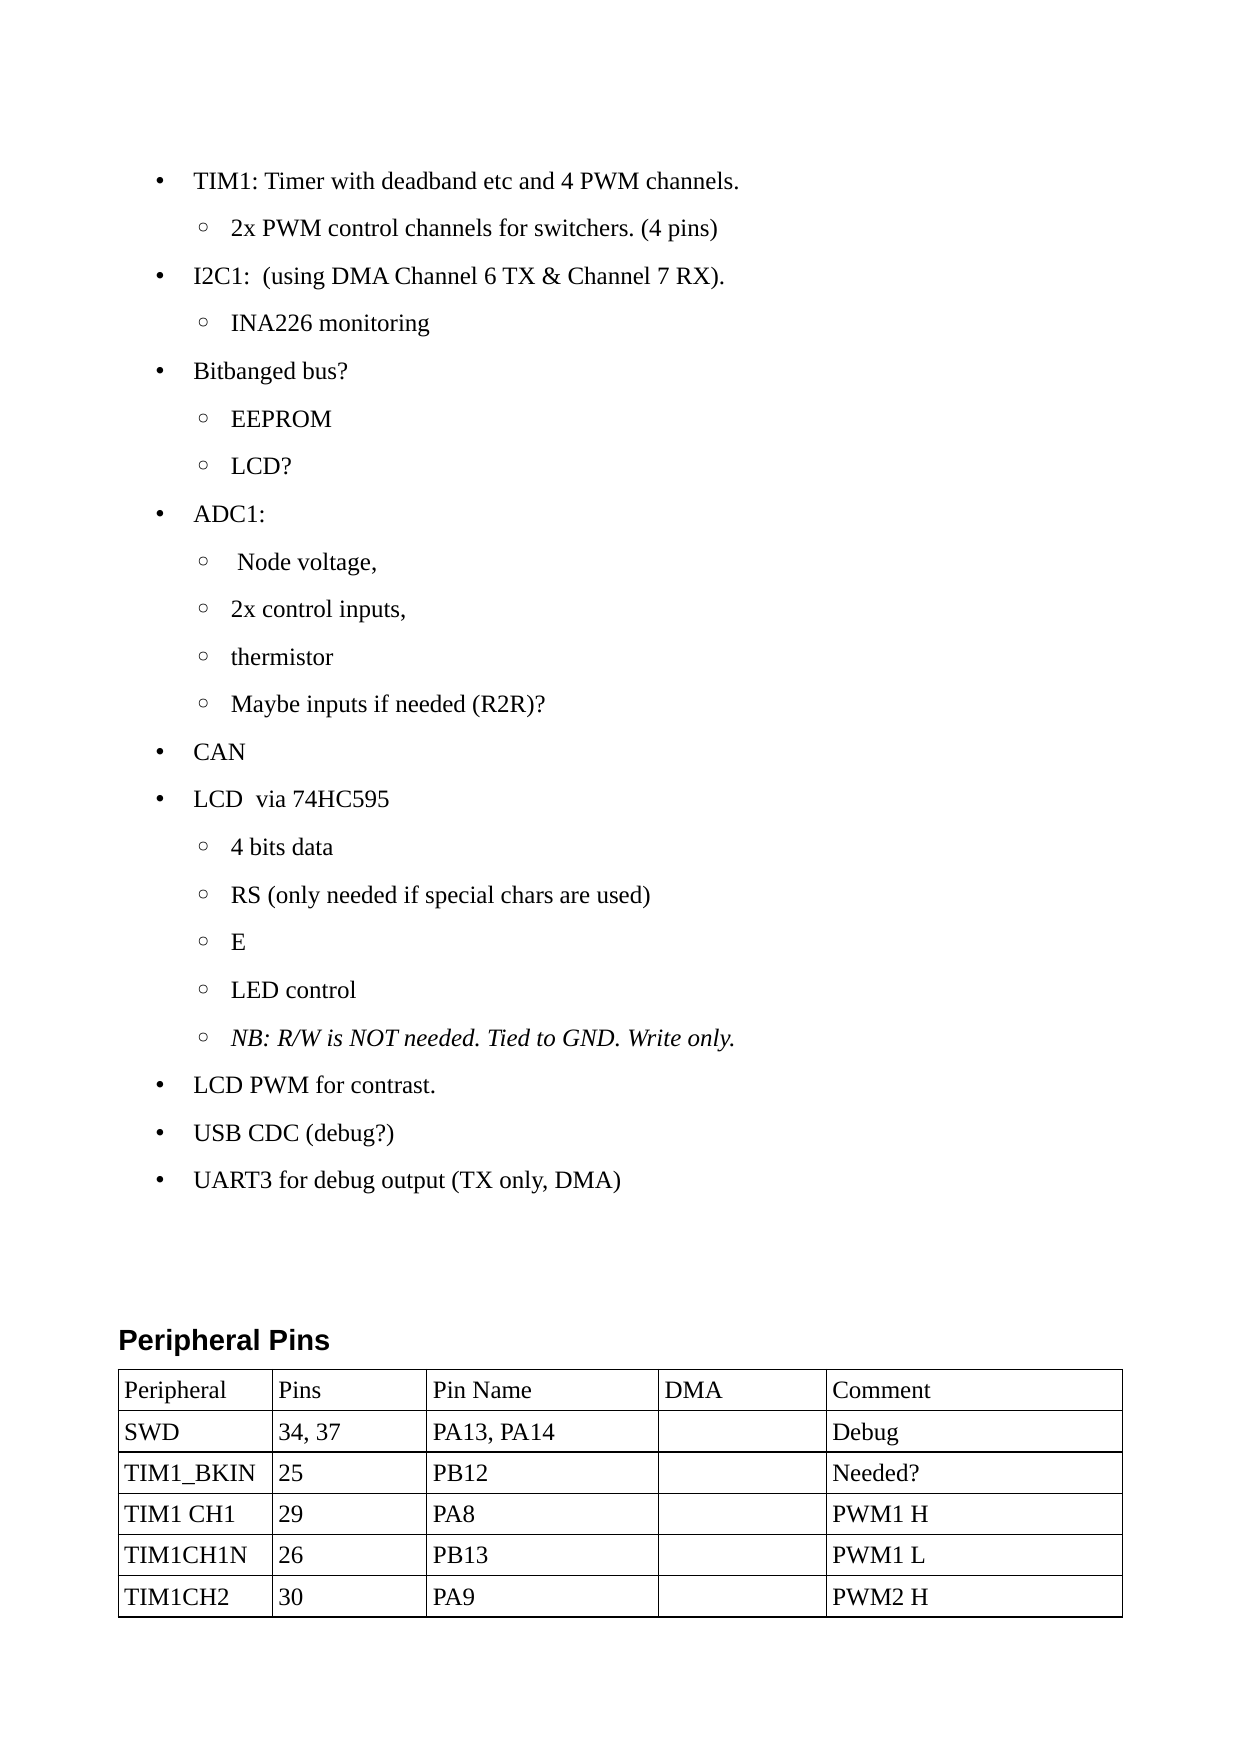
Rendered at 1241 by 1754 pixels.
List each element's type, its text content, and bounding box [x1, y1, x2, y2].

table_cell 29 [273, 1494, 426, 1534]
list LCD PWM for contrast. [156, 1070, 1122, 1099]
table_cell [659, 1411, 826, 1451]
list RS (only needed if special chars are used) [193, 880, 1122, 908]
list E [193, 927, 1122, 956]
list Maybe inputs if needed (R2R)? [193, 689, 1122, 718]
table_cell PWM1 H [827, 1494, 1122, 1534]
table_cell PWM2 H [827, 1576, 1122, 1616]
table_header Peripheral [119, 1370, 272, 1410]
table_header Pin Name [427, 1370, 658, 1410]
table_cell TIM1_BKIN [119, 1453, 272, 1493]
list Bitbanged bus? [156, 356, 1122, 385]
table_cell PA9 [427, 1576, 658, 1616]
list 2x control inputs, [193, 594, 1122, 623]
list INA226 monitoring [193, 308, 1122, 337]
table_cell [659, 1576, 826, 1616]
table_header Pins [273, 1370, 426, 1410]
list ADC1: [156, 499, 1122, 528]
table_cell 34, 37 [273, 1411, 426, 1451]
table_cell Debug [827, 1411, 1122, 1451]
subtitle Peripheral Pins [118, 1323, 1122, 1356]
table_cell TIM1 CH1 [119, 1494, 272, 1534]
table_cell 26 [273, 1535, 426, 1575]
list UART3 for debug output (TX only, DMA) [156, 1165, 1122, 1194]
list 4 bits data [193, 832, 1122, 861]
table_cell PA8 [427, 1494, 658, 1534]
table_header Comment [827, 1370, 1122, 1410]
table_cell [659, 1535, 826, 1575]
list LED control [193, 975, 1122, 1004]
table_cell TIM1CH2 [119, 1576, 272, 1616]
table_cell [659, 1453, 826, 1493]
table_header DMA [659, 1370, 826, 1410]
list TIM1: Timer with deadband etc and 4 PWM channels. [156, 166, 1122, 194]
table_cell [659, 1494, 826, 1534]
list NB: R/W is NOT needed. Tied to GND. Write only. [193, 1023, 1122, 1051]
list CAN [156, 737, 1122, 766]
table_cell PB13 [427, 1535, 658, 1575]
table_cell TIM1CH1N [119, 1535, 272, 1575]
list LCD? [193, 451, 1122, 480]
list 2x PWM control channels for switchers. (4 pins) [193, 213, 1122, 242]
table_cell SWD [119, 1411, 272, 1451]
list EEPROM [193, 404, 1122, 432]
table_cell PA13, PA14 [427, 1411, 658, 1451]
table_cell Needed? [827, 1453, 1122, 1493]
table_cell PWM1 L [827, 1535, 1122, 1575]
list LCD via 74HC595 [156, 784, 1122, 813]
list Node voltage, [193, 547, 1122, 575]
table_cell 25 [273, 1453, 426, 1493]
table_cell 30 [273, 1576, 426, 1616]
table_cell PB12 [427, 1453, 658, 1493]
list USB CDC (debug?) [156, 1118, 1122, 1147]
list thermistor [193, 642, 1122, 671]
list I2C1: (using DMA Channel 6 TX & Channel 7 RX). [156, 261, 1122, 290]
